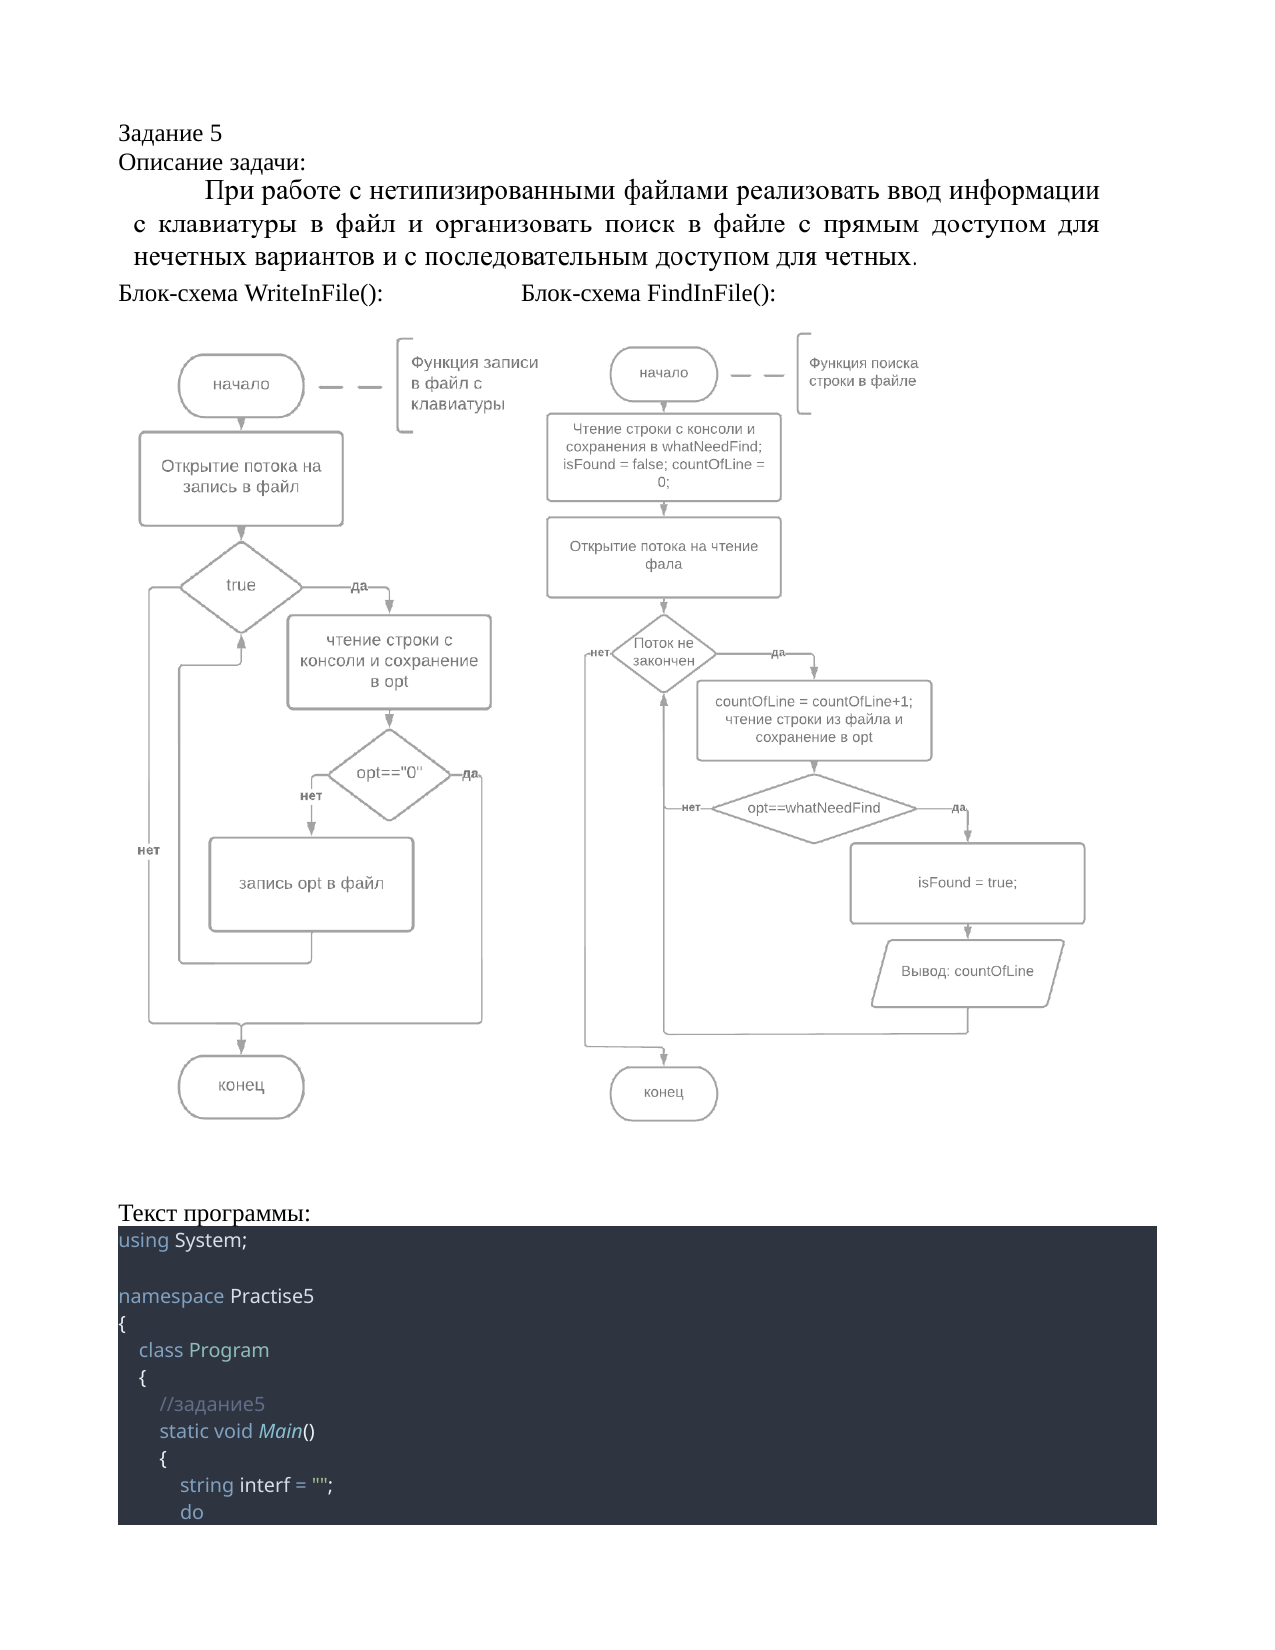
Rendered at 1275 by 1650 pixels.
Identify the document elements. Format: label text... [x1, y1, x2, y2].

text using System; namespace Practise5 { class Program { //задание5 static void Main() { string interf = ""; do [118, 1226, 1157, 1525]
text Текст программы: [118, 1198, 1157, 1226]
text Задание 5 [118, 118, 1157, 147]
text Описание задачи: [118, 147, 1157, 175]
picture [118, 175, 1157, 278]
text Блок-схема WriteInFile(): Блок-схема FindInFile(): [118, 278, 1157, 306]
picture [106, 307, 1110, 1149]
